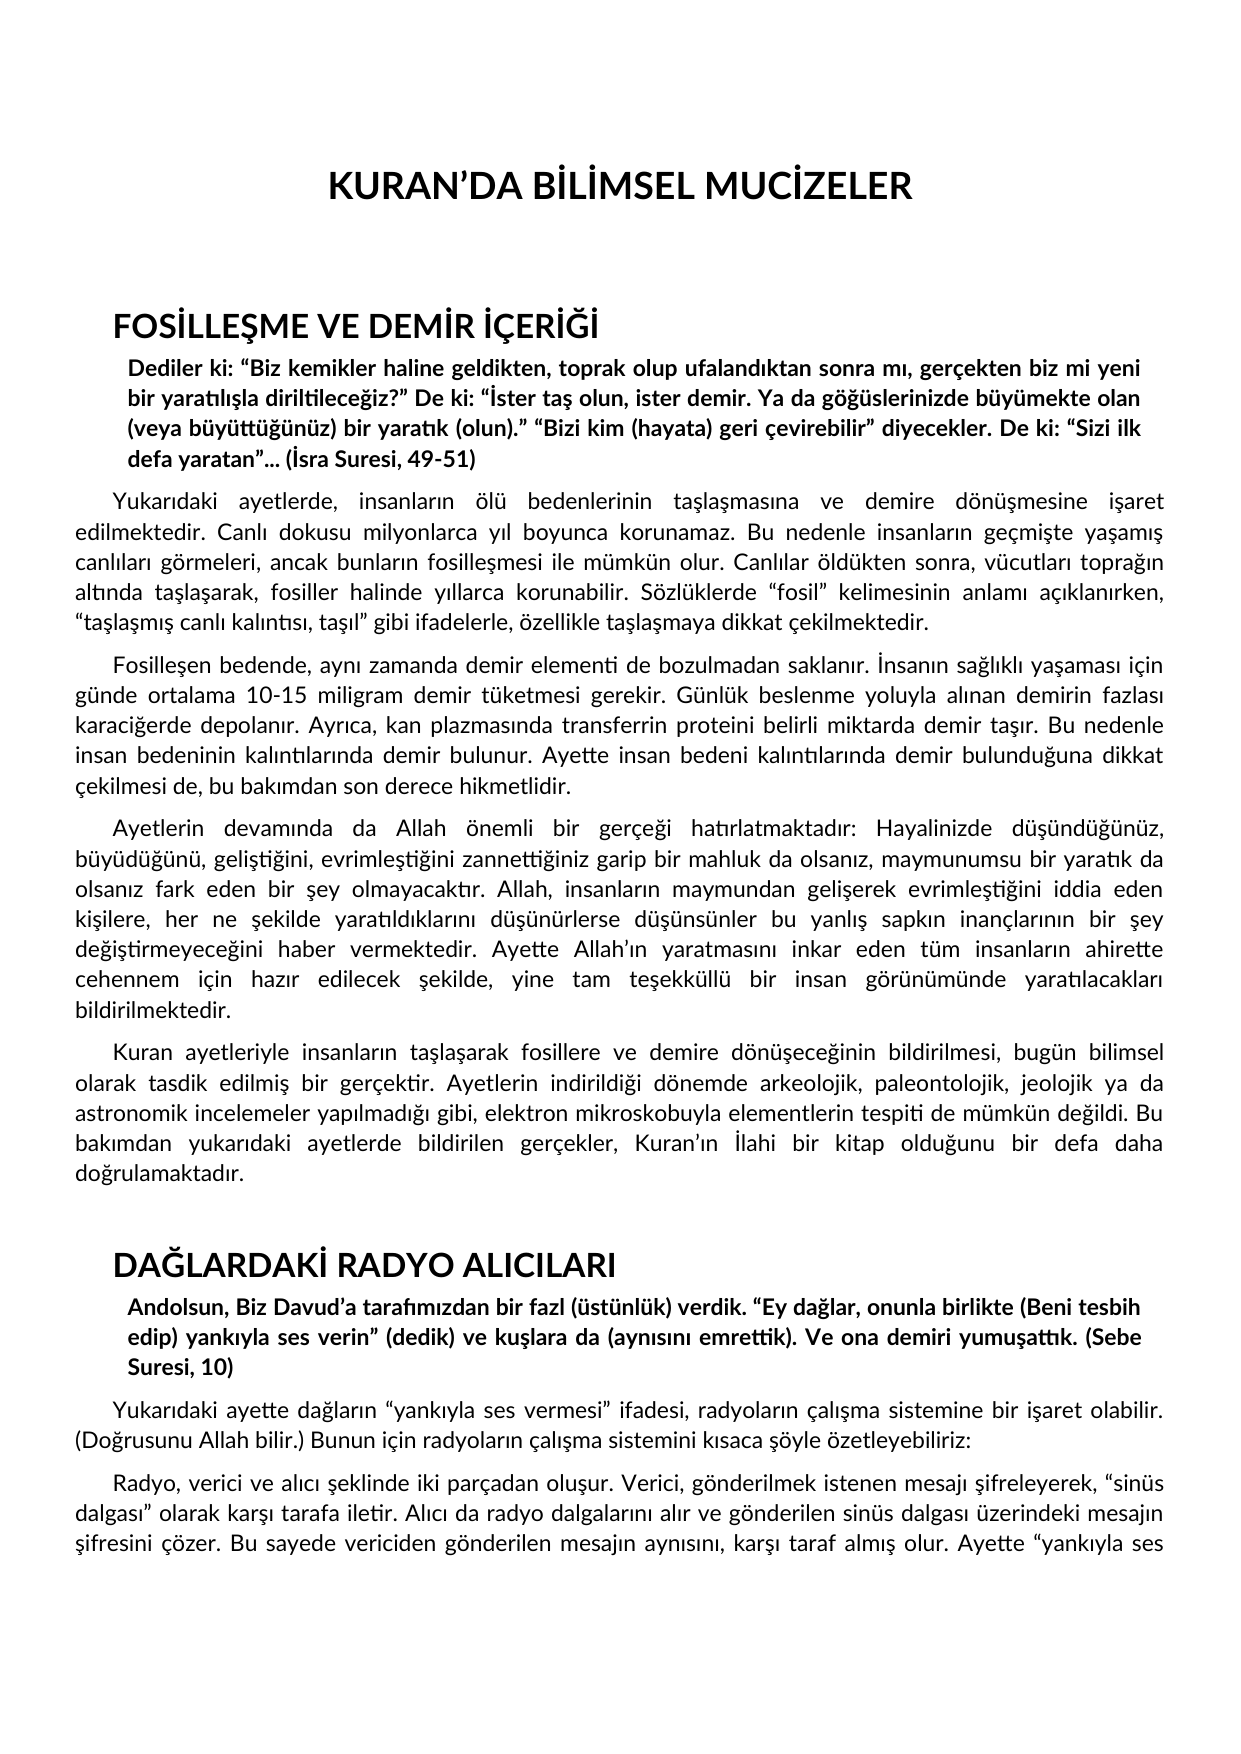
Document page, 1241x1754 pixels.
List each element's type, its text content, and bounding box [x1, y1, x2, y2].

text Yukarıdaki ayette dağların “yankıyla ses vermesi” ifadesi, radyoların çalışma sistemine bir işaret olabilir. (Doğrusunu Allah bilir.) Bunun için radyoların çalışma sistemini kısaca şöyle özetleyebiliriz: [75, 1396, 1165, 1453]
subtitle FOSİLLEŞME VE DEMİR İÇERİĞİ [112, 305, 1165, 345]
subtitle KURAN’DA BİLİMSEL MUCİZELER [75, 162, 1165, 207]
text Andolsun, Biz Davud’a tarafımızdan bir fazl (üstünlük) verdik. “Ey dağlar, onunla birlikte (Beni tesbih edip) yankıyla ses verin” (dedik) ve kuşlara da (aynısını emrettik). Ve ona demiri yumuşattık. (Sebe Suresi, 10) [127, 1293, 1143, 1381]
text Ayetlerin devamında da Allah önemli bir gerçeği hatırlatmaktadır: Hayalinizde düşündüğünüz, büyüdüğünü, geliştiğini, evrimleştiğini zannettiğiniz garip bir mahluk da olsanız, maymunumsu bir yaratık da olsanız fark eden bir şey olmayacaktır. Allah, insanların maymundan gelişerek evrimleştiğini iddia eden kişilere, her ne şekilde yaratıldıklarını düşünürlerse düşünsünler bu yanlış sapkın inançlarının bir şey değiştirmeyeceğini haber vermektedir. Ayette Allah’ın yaratmasını inkar eden tüm insanların ahirette cehennem için hazır edilecek şekilde, yine tam teşekküllü bir insan görünümünde yaratılacakları bildirilmektedir. [75, 814, 1165, 1023]
text Yukarıdaki ayetlerde, insanların ölü bedenlerinin taşlaşmasına ve demire dönüşmesine işaret edilmektedir. Canlı dokusu milyonlarca yıl boyunca korunamaz. Bu nedenle insanların geçmişte yaşamış canlıları görmeleri, ancak bunların fosilleşmesi ile mümkün olur. Canlılar öldükten sonra, vücutları toprağın altında taşlaşarak, fosiller halinde yıllarca korunabilir. Sözlüklerde “fosil” kelimesinin anlamı açıklanırken, “taşlaşmış canlı kalıntısı, taşıl” gibi ifadelerle, özellikle taşlaşmaya dikkat çekilmektedir. [75, 487, 1165, 635]
text Dediler ki: “Biz kemikler haline geldikten, toprak olup ufalandıktan sonra mı, gerçekten biz mi yeni bir yaratılışla diriltileceğiz?” De ki: “İster taş olun, ister demir. Ya da göğüslerinizde büyümekte olan (veya büyüttüğünüz) bir yaratık (olun).” “Bizi kim (hayata) geri çevirebilir” diyecekler. De ki: “Sizi ilk defa yaratan”... (İsra Suresi, 49-51) [127, 354, 1143, 472]
text Kuran ayetleriyle insanların taşlaşarak fosillere ve demire dönüşeceğinin bildirilmesi, bugün bilimsel olarak tasdik edilmiş bir gerçektir. Ayetlerin indirildiği dönemde arkeolojik, paleontolojik, jeolojik ya da astronomik incelemeler yapılmadığı gibi, elektron mikroskobuyla elementlerin tespiti de mümkün değildi. Bu bakımdan yukarıdaki ayetlerde bildirilen gerçekler, Kuran’ın İlahi bir kitap olduğunu bir defa daha doğrulamaktadır. [75, 1038, 1165, 1186]
text Radyo, verici ve alıcı şeklinde iki parçadan oluşur. Verici, gönderilmek istenen mesajı şifreleyerek, “sinüs dalgası” olarak karşı tarafa iletir. Alıcı da radyo dalgalarını alır ve gönderilen sinüs dalgası üzerindeki mesajın şifresini çözer. Bu sayede vericiden gönderilen mesajın aynısını, karşı taraf almış olur. Ayette “yankıyla ses [75, 1469, 1165, 1557]
text Fosilleşen bedende, aynı zamanda demir elementi de bozulmadan saklanır. İnsanın sağlıklı yaşaması için günde ortalama 10-15 miligram demir tüketmesi gerekir. Günlük beslenme yoluyla alınan demirin fazlası karaciğerde depolanır. Ayrıca, kan plazmasında transferrin proteini belirli miktarda demir taşır. Bu nedenle insan bedeninin kalıntılarında demir bulunur. Ayette insan bedeni kalıntılarında demir bulunduğuna dikkat çekilmesi de, bu bakımdan son derece hikmetlidir. [75, 651, 1165, 799]
subtitle DAĞLARDAKİ RADYO ALICILARI [112, 1244, 1165, 1284]
